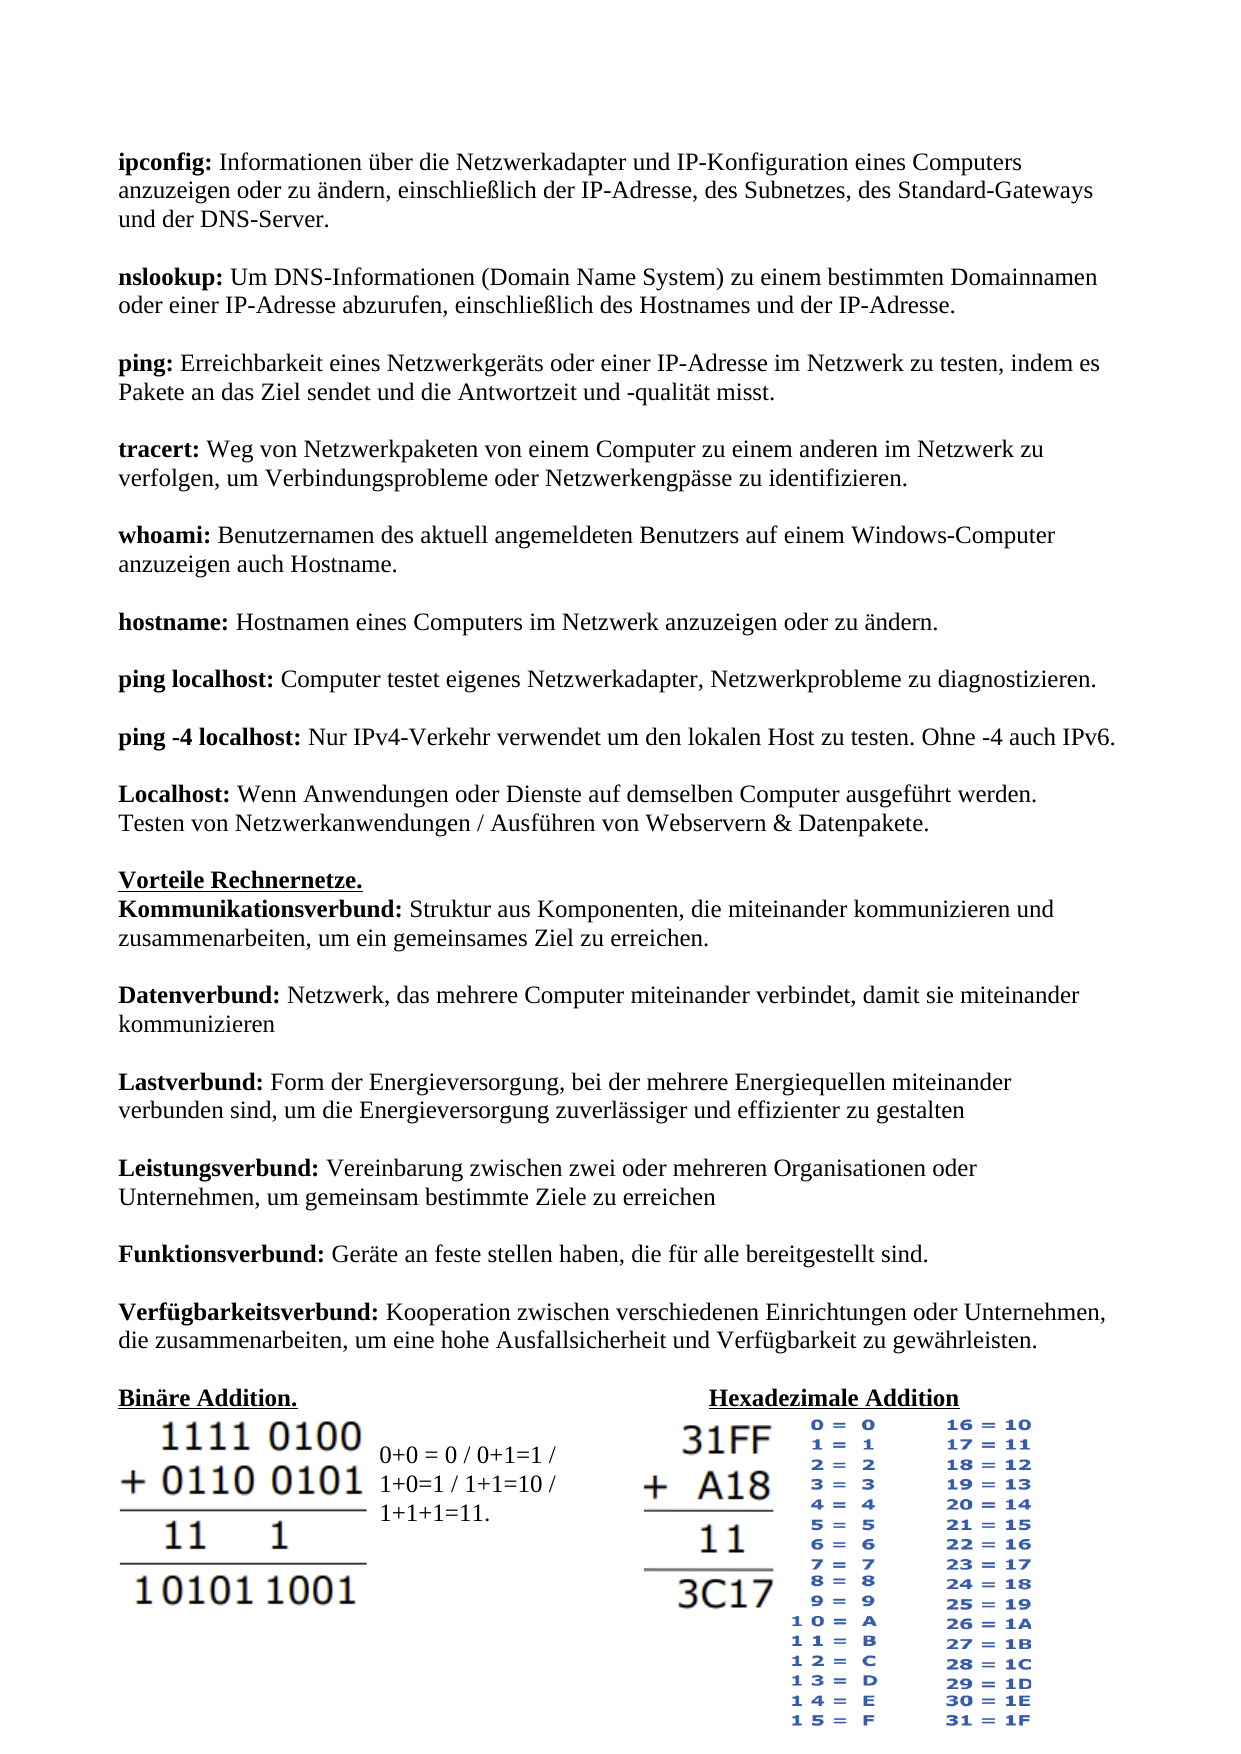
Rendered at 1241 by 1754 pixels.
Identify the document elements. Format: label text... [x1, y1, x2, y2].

text [1032, 1469, 1122, 1498]
text Testen von Netzwerkanwendungen / Ausführen von Webservern & Datenpakete. [118, 808, 1122, 837]
text ping -4 localhost: Nur IPv4-Verkehr verwendet um den lokalen Host zu testen. Ohne -4 auch IPv6. [118, 722, 1122, 751]
text Vorteile Rechnernetze. [118, 866, 1122, 894]
text Lastverbund: Form der Energieversorgung, bei der mehrere Energiequellen miteinander verbunden sind, um die Energieversorgung zuverlässiger und effizienter zu gestalten [118, 1067, 1122, 1124]
text [774, 1498, 788, 1527]
text Binäre Addition. Hexadezimale Addition [118, 1383, 1122, 1412]
text tracert: Weg von Netzwerkpaketen von einem Computer zu einem anderen im Netzwerk zu verfolgen, um Verbindungsprobleme oder Netzwerkengpässe zu identifizieren. [118, 434, 1122, 492]
text 1+1+1=11. [367, 1498, 643, 1527]
text Kommunikationsverbund: Struktur aus Komponenten, die miteinander kommunizieren und zusammenarbeiten, um ein gemeinsames Ziel zu erreichen. [118, 894, 1122, 952]
picture [119, 1415, 367, 1612]
picture [788, 1417, 1032, 1728]
text ping: Erreichbarkeit eines Netzwerkgeräts oder einer IP-Adresse im Netzwerk zu testen, indem es Pakete an das Ziel sendet und die Antwortzeit und -qualität misst. [118, 348, 1122, 406]
text nslookup: Um DNS-Informationen (Domain Name System) zu einem bestimmten Domainnamen oder einer IP-Adresse abzurufen, einschließlich des Hostnames und der IP-Adresse. [118, 262, 1122, 319]
text Localhost: Wenn Anwendungen oder Dienste auf demselben Computer ausgeführt werden. [118, 779, 1122, 808]
text 1+0=1 / 1+1=10 / [367, 1469, 643, 1498]
picture [643, 1413, 774, 1614]
text Verfügbarkeitsverbund: Kooperation zwischen verschiedenen Einrichtungen oder Unternehmen, die zusammenarbeiten, um eine hohe Ausfallsicherheit und Verfügbarkeit zu gewährleisten. [118, 1297, 1122, 1354]
text Funktionsverbund: Geräte an feste stellen haben, die für alle bereitgestellt sind. [118, 1239, 1122, 1268]
text hostname: Hostnamen eines Computers im Netzwerk anzuzeigen oder zu ändern. [118, 607, 1122, 636]
text Datenverbund: Netzwerk, das mehrere Computer miteinander verbindet, damit sie miteinander kommunizieren [118, 981, 1122, 1038]
text [774, 1441, 788, 1469]
text [1032, 1498, 1122, 1527]
text [1032, 1441, 1122, 1469]
text ping localhost: Computer testet eigenes Netzwerkadapter, Netzwerkprobleme zu diagnostizieren. [118, 664, 1122, 693]
text whoami: Benutzernamen des aktuell angemeldeten Benutzers auf einem Windows-Computer anzuzeigen auch Hostname. [118, 521, 1122, 578]
text [774, 1469, 788, 1498]
text ipconfig: Informationen über die Netzwerkadapter und IP-Konfiguration eines Computers anzuzeigen oder zu ändern, einschließlich der IP-Adresse, des Subnetzes, des Standard-Gateways und der DNS-Server. [118, 147, 1122, 233]
text Leistungsverbund: Vereinbarung zwischen zwei oder mehreren Organisationen oder Unternehmen, um gemeinsam bestimmte Ziele zu erreichen [118, 1153, 1122, 1211]
text 0+0 = 0 / 0+1=1 / [367, 1441, 643, 1469]
